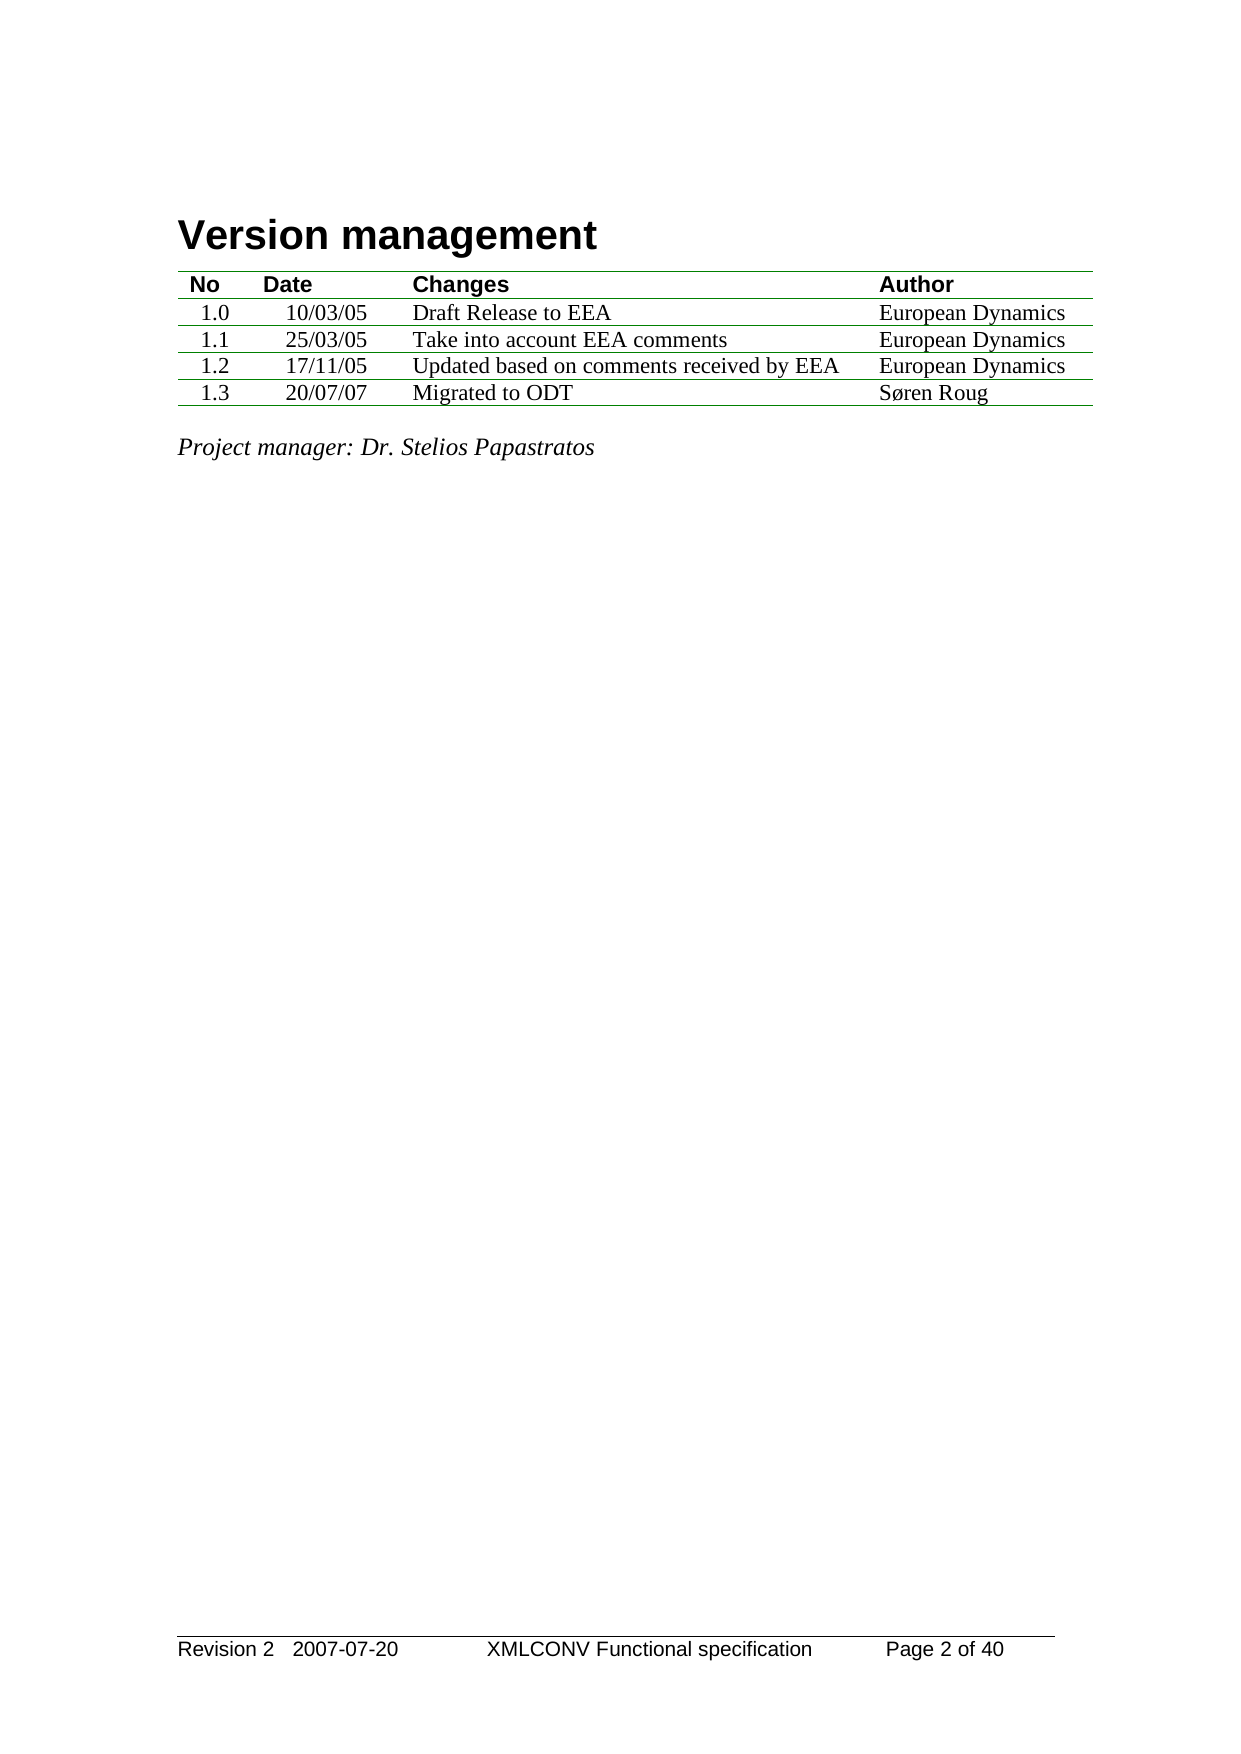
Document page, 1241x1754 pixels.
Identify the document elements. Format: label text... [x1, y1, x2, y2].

table_cell European Dynamics [868, 353, 1093, 379]
table_cell Draft Release to EEA [401, 299, 868, 325]
table_cell 20/07/07 [252, 380, 401, 405]
table_header Author [868, 272, 1093, 298]
table_cell 1.2 [178, 353, 252, 379]
table_cell Migrated to ODT [401, 380, 868, 405]
subtitle Version management [177, 210, 1092, 258]
text Project manager: Dr. Stelios Papastratos [177, 432, 1092, 461]
table_cell 1.1 [178, 326, 252, 352]
table_cell Søren Roug [868, 380, 1093, 405]
table_cell Updated based on comments received by EEA [401, 353, 868, 379]
table_cell Take into account EEA comments [401, 326, 868, 352]
table_header No [178, 272, 252, 298]
table_cell European Dynamics [868, 326, 1093, 352]
table_cell 1.3 [178, 380, 252, 405]
table_cell 10/03/05 [252, 299, 401, 325]
table_cell European Dynamics [868, 299, 1093, 325]
table_cell 1.0 [178, 299, 252, 325]
table_header Date [252, 272, 401, 298]
table_header Changes [401, 272, 868, 298]
table_cell 17/11/05 [252, 353, 401, 379]
table_cell 25/03/05 [252, 326, 401, 352]
